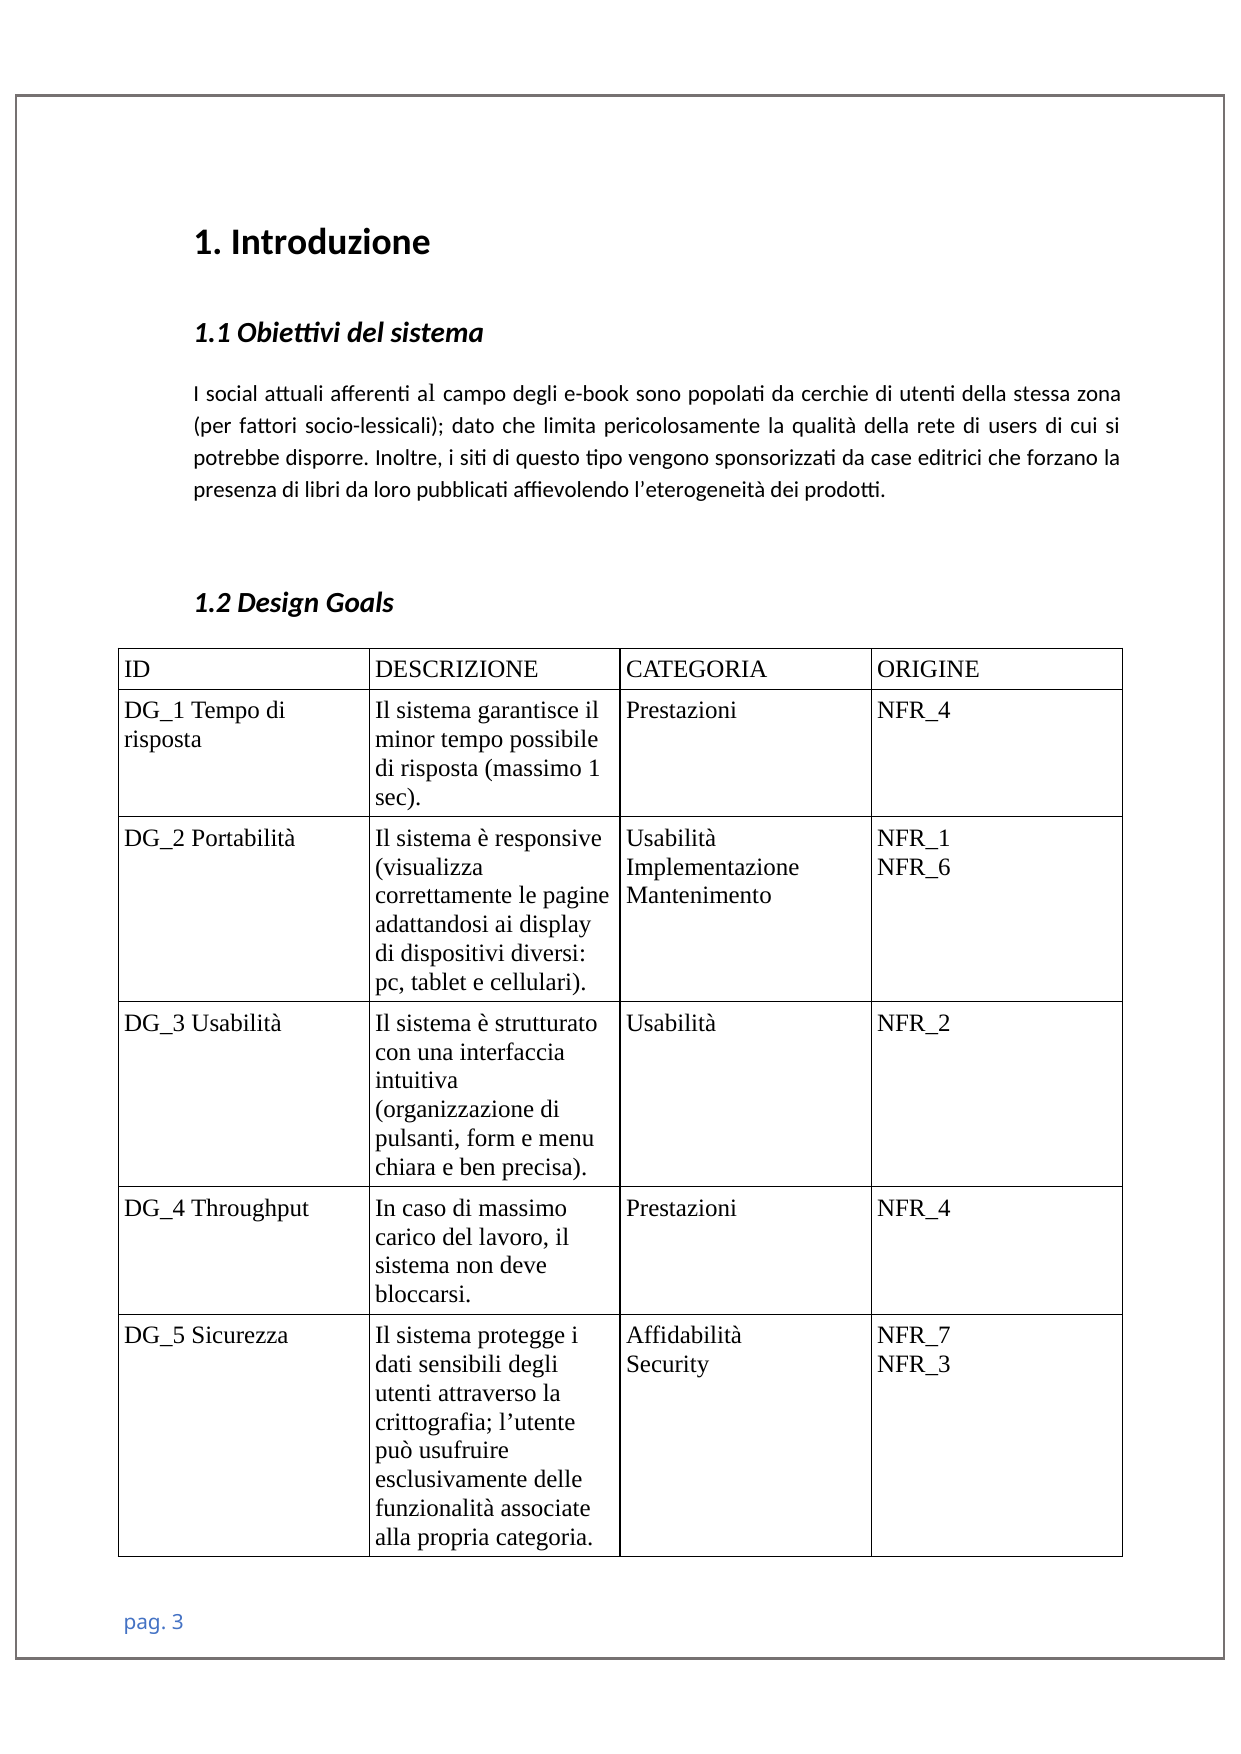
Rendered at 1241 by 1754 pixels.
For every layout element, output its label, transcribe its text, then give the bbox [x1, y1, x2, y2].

table_cell NFR_7 NFR_3 [872, 1315, 1122, 1556]
table_cell Usabilità Implementazione Mantenimento [621, 817, 871, 1001]
table_cell Affidabilità Security [621, 1315, 871, 1556]
table_header ORIGINE [872, 649, 1122, 689]
table_cell Il sistema garantisce il minor tempo possibile di risposta (massimo 1 sec). [370, 690, 619, 816]
subtitle 1. Introduzione [156, 218, 1122, 264]
table_cell Usabilità [621, 1002, 871, 1186]
table_cell Il sistema è responsive (visualizza correttamente le pagine adattandosi ai display di dispositivi diversi: pc, tablet e cellulari). [370, 817, 619, 1001]
table_cell Prestazioni [621, 690, 871, 816]
subtitle 1.2 Design Goals [156, 584, 1122, 619]
table_cell NFR_4 [872, 690, 1122, 816]
table_cell DG_3 Usabilità [119, 1002, 369, 1186]
list I social attuali afferenti al campo degli e-book sono popolati da cerchie di utenti della stessa zona (per fattori socio-lessicali); dato che limita pericolosamente la qualità della rete di users di cui si potrebbe disporre. Inoltre, i siti di questo tipo vengono sponsorizzati da case editrici che forzano la presenza di libri da loro pubblicati affievolendo l’eterogeneità dei prodotti. [156, 378, 1122, 503]
table_cell Il sistema protegge i dati sensibili degli utenti attraverso la crittografia; l’utente può usufruire esclusivamente delle funzionalità associate alla propria categoria. [370, 1315, 619, 1556]
table_cell NFR_1 NFR_6 [872, 817, 1122, 1001]
table_header CATEGORIA [621, 649, 871, 689]
table_cell DG_5 Sicurezza [119, 1315, 369, 1556]
table_header ID [119, 649, 369, 689]
table_header DESCRIZIONE [370, 649, 619, 689]
table_cell DG_4 Throughput [119, 1187, 369, 1314]
table_cell In caso di massimo carico del lavoro, il sistema non deve bloccarsi. [370, 1187, 619, 1314]
table_cell DG_1 Tempo di risposta [119, 690, 369, 816]
table_cell NFR_4 [872, 1187, 1122, 1314]
table_cell NFR_2 [872, 1002, 1122, 1186]
table_cell DG_2 Portabilità [119, 817, 369, 1001]
subtitle 1.1 Obiettivi del sistema [156, 314, 1122, 350]
table_cell Prestazioni [621, 1187, 871, 1314]
table_cell Il sistema è strutturato con una interfaccia intuitiva (organizzazione di pulsanti, form e menu chiara e ben precisa). [370, 1002, 619, 1186]
